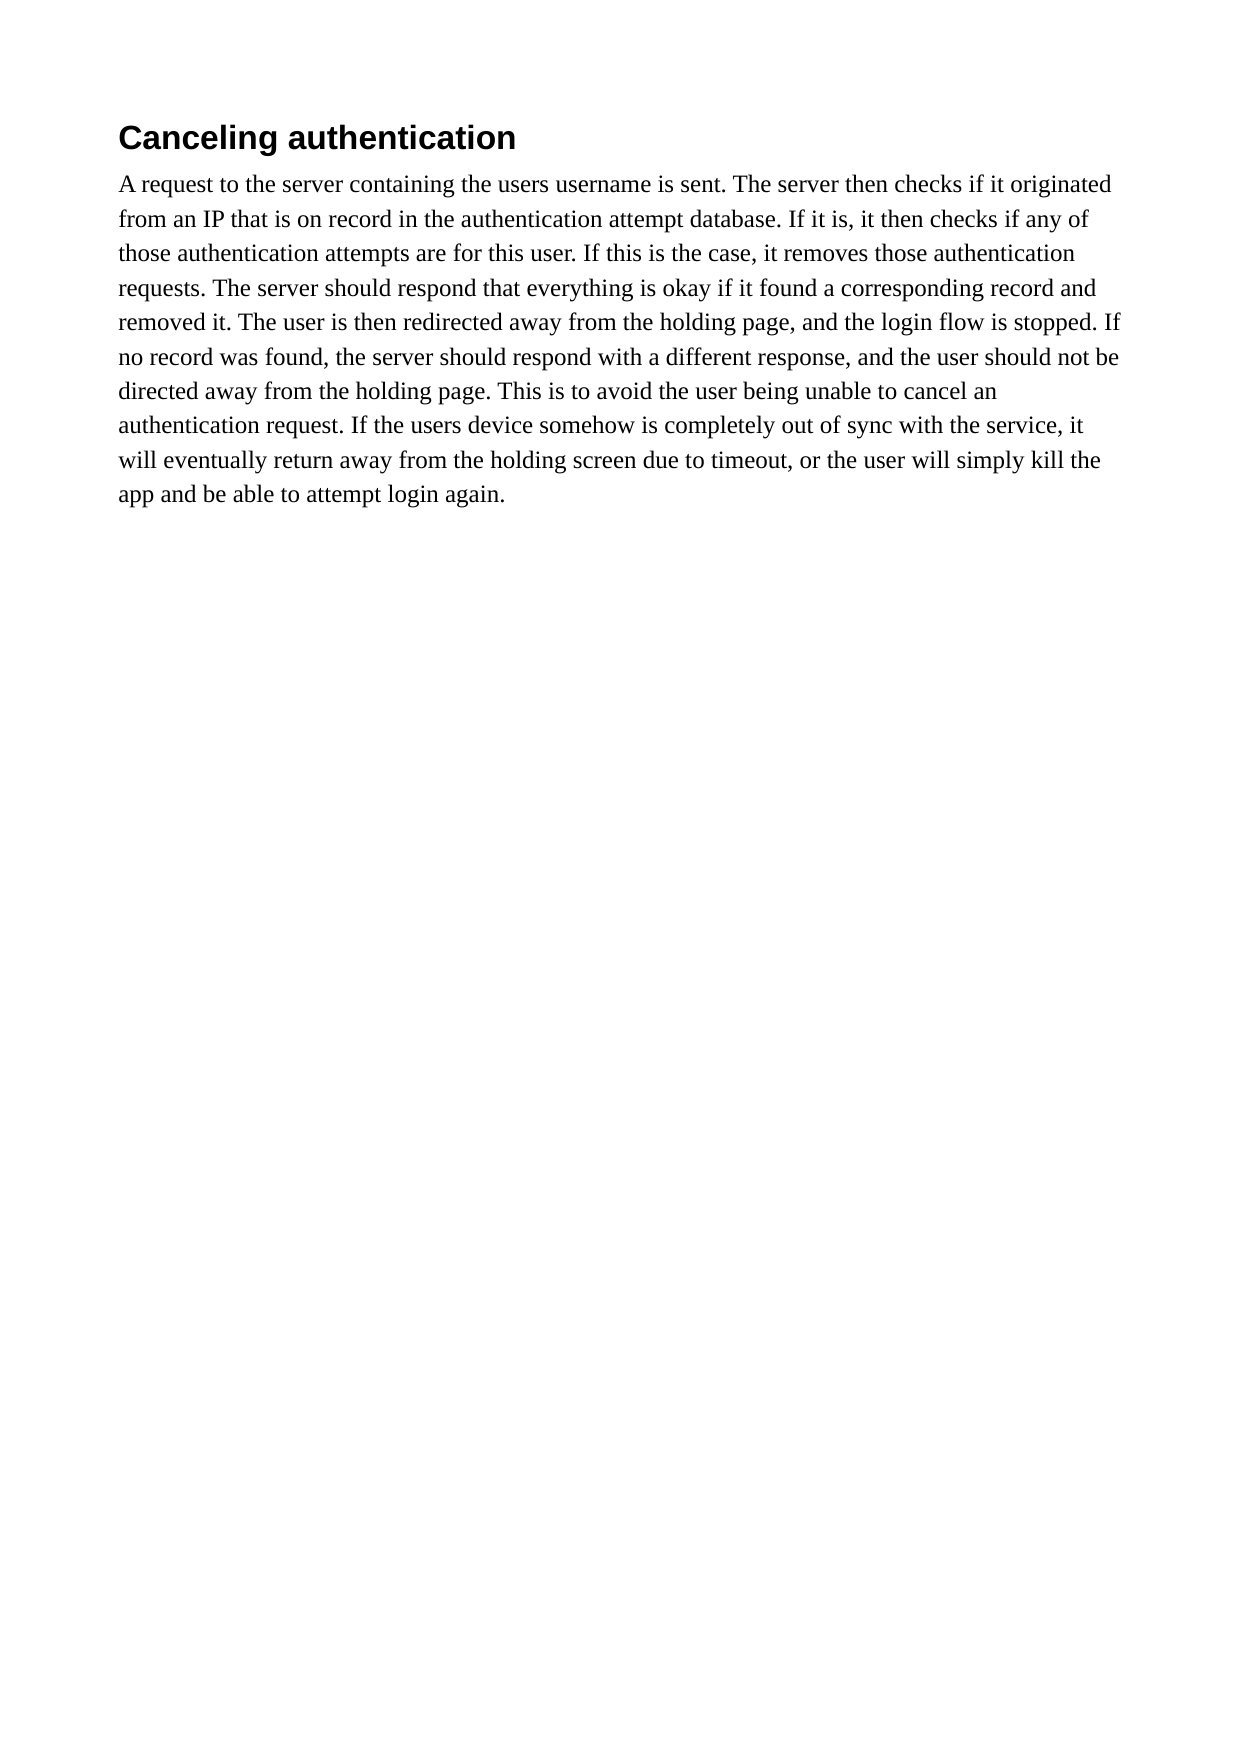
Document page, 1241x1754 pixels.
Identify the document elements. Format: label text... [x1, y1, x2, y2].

subtitle Canceling authentication [118, 118, 1122, 157]
text A request to the server containing the users username is sent. The server then checks if it originated from an IP that is on record in the authentication attempt database. If it is, it then checks if any of those authentication attempts are for this user. If this is the case, it removes those authentication requests. The server should respond that everything is okay if it found a corresponding record and removed it. The user is then redirected away from the holding page, and the login flow is stopped. If no record was found, the server should respond with a different response, and the user should not be directed away from the holding page. This is to avoid the user being unable to cancel an authentication request. If the users device somehow is completely out of sync with the service, it will eventually return away from the holding screen due to timeout, or the user will simply kill the app and be able to attempt login again. [118, 169, 1122, 508]
